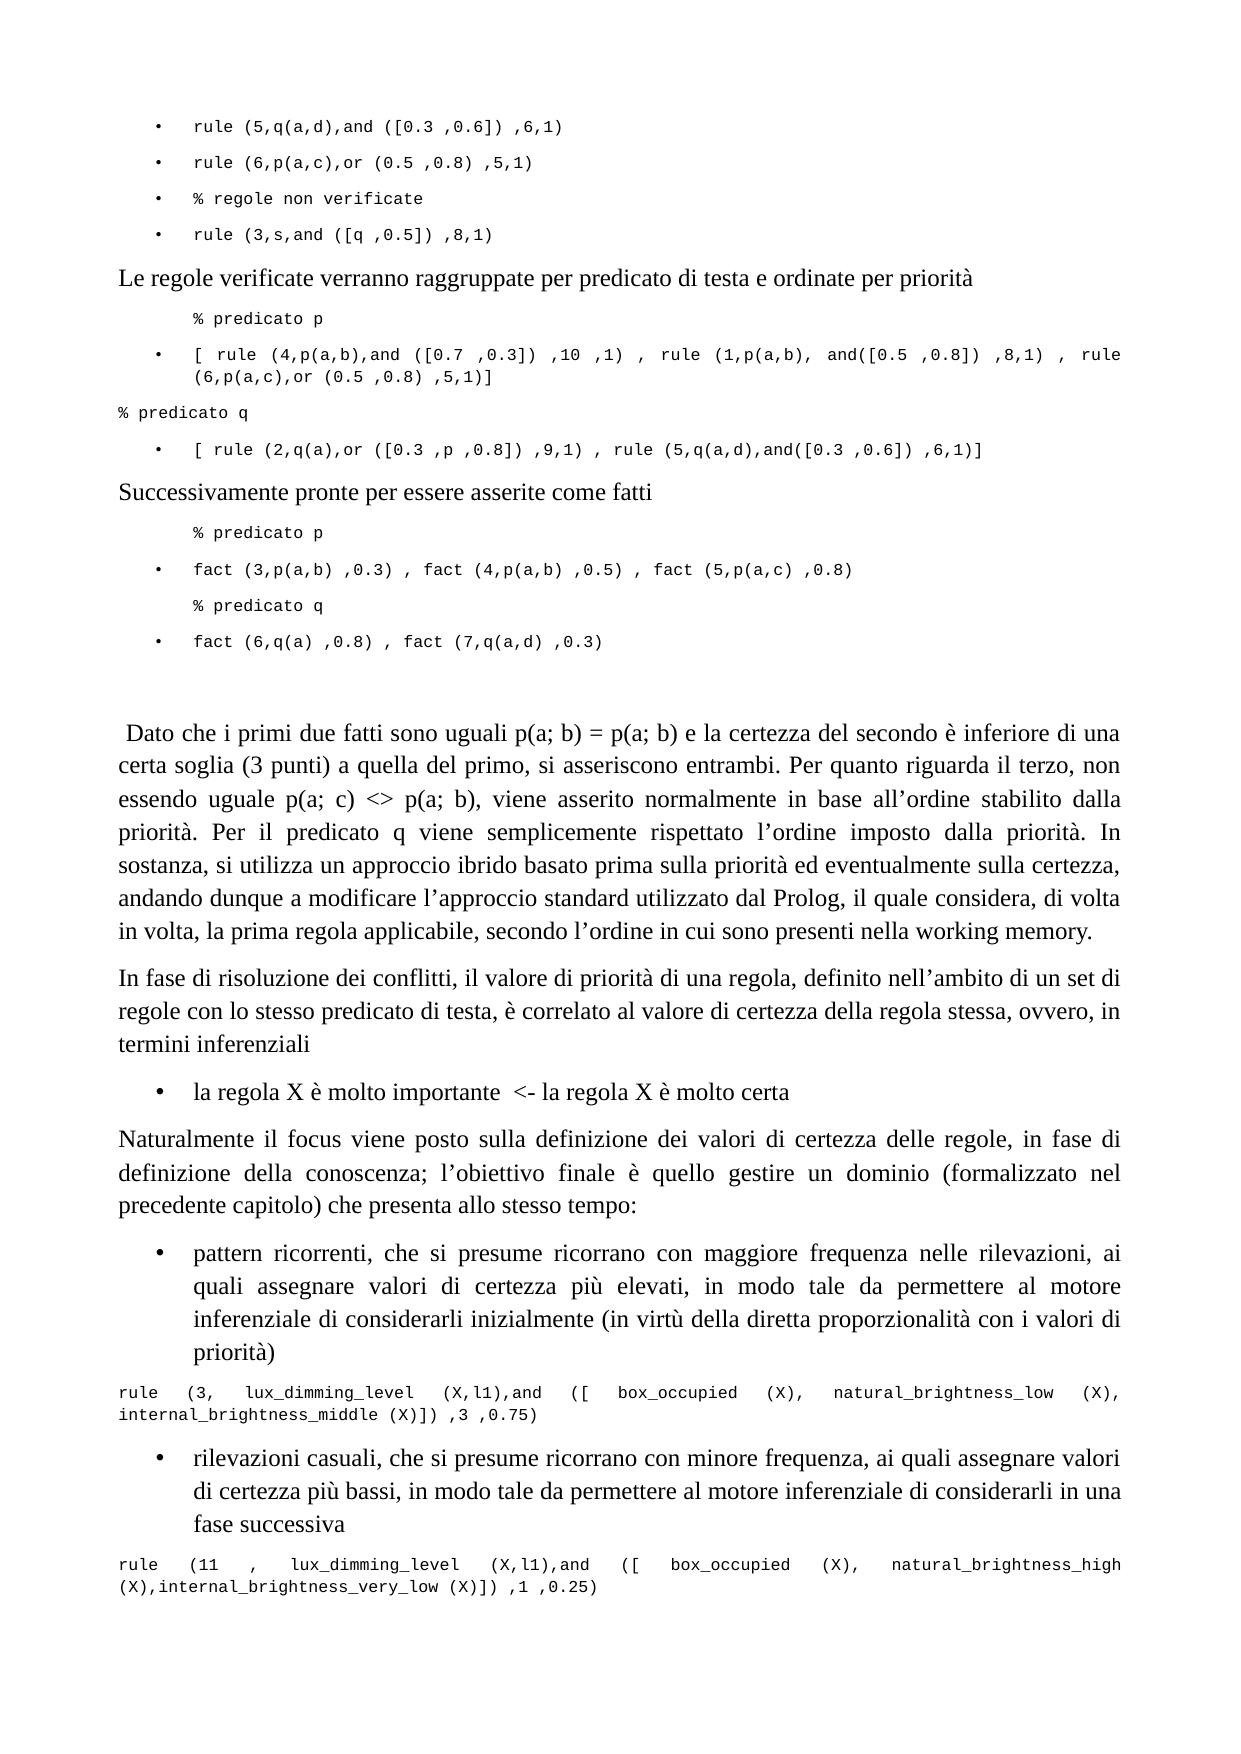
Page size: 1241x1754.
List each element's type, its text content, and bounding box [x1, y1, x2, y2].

text In fase di risoluzione dei conflitti, il valore di priorità di una regola, definito nell’ambito di un set di regole con lo stesso predicato di testa, è correlato al valore di certezza della regola stessa, ovvero, in termini inferenziali [118, 963, 1122, 1058]
text rule (11 , lux_dimming_level (X,l1),and ([ box_occupied (X), natural_brightness_high (X),internal_brightness_very_low (X)]) ,1 ,0.25) [118, 1556, 1122, 1597]
text % predicato q [118, 405, 1122, 424]
list fact (6,q(a) ,0.8) , fact (7,q(a,d) ,0.3) [156, 634, 1122, 653]
list rule (3,s,and ([q ,0.5]) ,8,1) [156, 227, 1122, 246]
text Naturalmente il focus viene posto sulla definizione dei valori di certezza delle regole, in fase di definizione della conoscenza; l’obiettivo finale è quello gestire un dominio (formalizzato nel precedente capitolo) che presenta allo stesso tempo: [118, 1124, 1122, 1219]
text Successivamente pronte per essere asserite come fatti [118, 477, 1122, 506]
text % predicato p [118, 525, 1122, 544]
list rule (5,q(a,d),and ([0.3 ,0.6]) ,6,1) [156, 118, 1122, 137]
list [ rule (2,q(a),or ([0.3 ,p ,0.8]) ,9,1) , rule (5,q(a,d),and([0.3 ,0.6]) ,6,1)] [156, 441, 1122, 460]
list pattern ricorrenti, che si presume ricorrano con maggiore frequenza nelle rilevazioni, ai quali assegnare valori di certezza più elevati, in modo tale da permettere al motore inferenziale di considerarli inizialmente (in virtù della diretta proporzionalità con i valori di priorità) [156, 1238, 1122, 1366]
list % regole non verificate [156, 191, 1122, 209]
list [ rule (4,p(a,b),and ([0.7 ,0.3]) ,10 ,1) , rule (1,p(a,b), and([0.5 ,0.8]) ,8,1) , rule (6,p(a,c),or (0.5 ,0.8) ,5,1)] [156, 347, 1122, 387]
list rilevazioni casuali, che si presume ricorrano con minore frequenza, ai quali assegnare valori di certezza più bassi, in modo tale da permettere al motore inferenziale di considerarli in una fase successiva [156, 1443, 1122, 1538]
list rule (6,p(a,c),or (0.5 ,0.8) ,5,1) [156, 154, 1122, 173]
text % predicato p [118, 311, 1122, 329]
text rule (3, lux_dimming_level (X,l1),and ([ box_occupied (X), natural_brightness_low (X), internal_brightness_middle (X)]) ,3 ,0.75) [118, 1385, 1122, 1425]
text Le regole verificate verranno raggruppate per predicato di testa e ordinate per priorità [118, 263, 1122, 292]
list fact (3,p(a,b) ,0.3) , fact (4,p(a,b) ,0.5) , fact (5,p(a,c) ,0.8) [156, 561, 1122, 580]
list la regola X è molto importante <- la regola X è molto certa [156, 1077, 1122, 1106]
text % predicato q [118, 597, 1122, 616]
text Dato che i primi due fatti sono uguali p(a; b) = p(a; b) e la certezza del secondo è inferiore di una certa soglia (3 punti) a quella del primo, si asseriscono entrambi. Per quanto riguarda il terzo, non essendo uguale p(a; c) <> p(a; b), viene asserito normalmente in base all’ordine stabilito dalla priorità. Per il predicato q viene semplicemente rispettato l’ordine imposto dalla priorità. In sostanza, si utilizza un approccio ibrido basato prima sulla priorità ed eventualmente sulla certezza, andando dunque a modificare l’approccio standard utilizzato dal Prolog, il quale considera, di volta in volta, la prima regola applicabile, secondo l’ordine in cui sono presenti nella working memory. [118, 718, 1122, 944]
